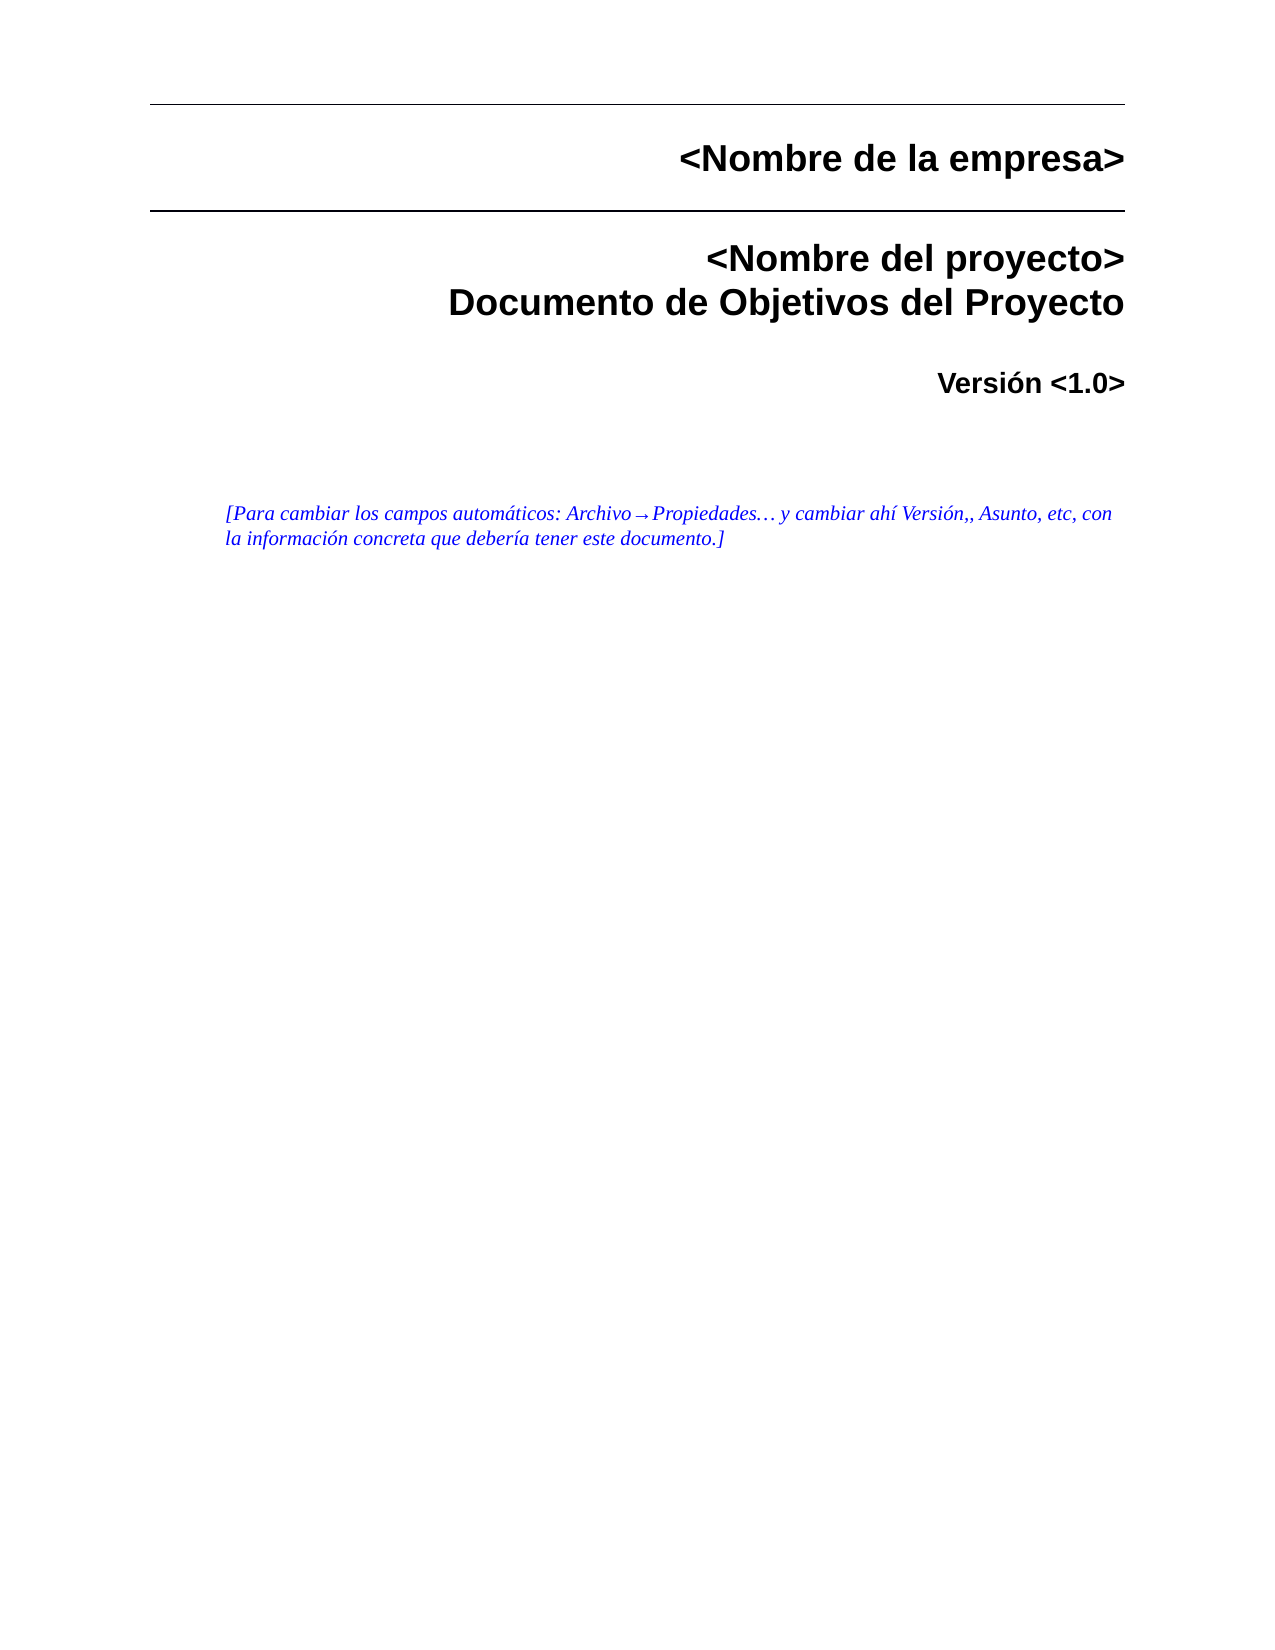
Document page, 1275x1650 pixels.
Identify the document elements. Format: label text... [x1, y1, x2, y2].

title Versión <1.0> [150, 366, 1125, 399]
title Documento de Objetivos del Proyecto [150, 280, 1125, 323]
text [Para cambiar los campos automáticos: Archivo→Propiedades… y cambiar ahí Versión,, Asunto, etc, con la información concreta que debería tener este documento.] [225, 499, 1125, 549]
title <Nombre del proyecto> [150, 237, 1125, 280]
